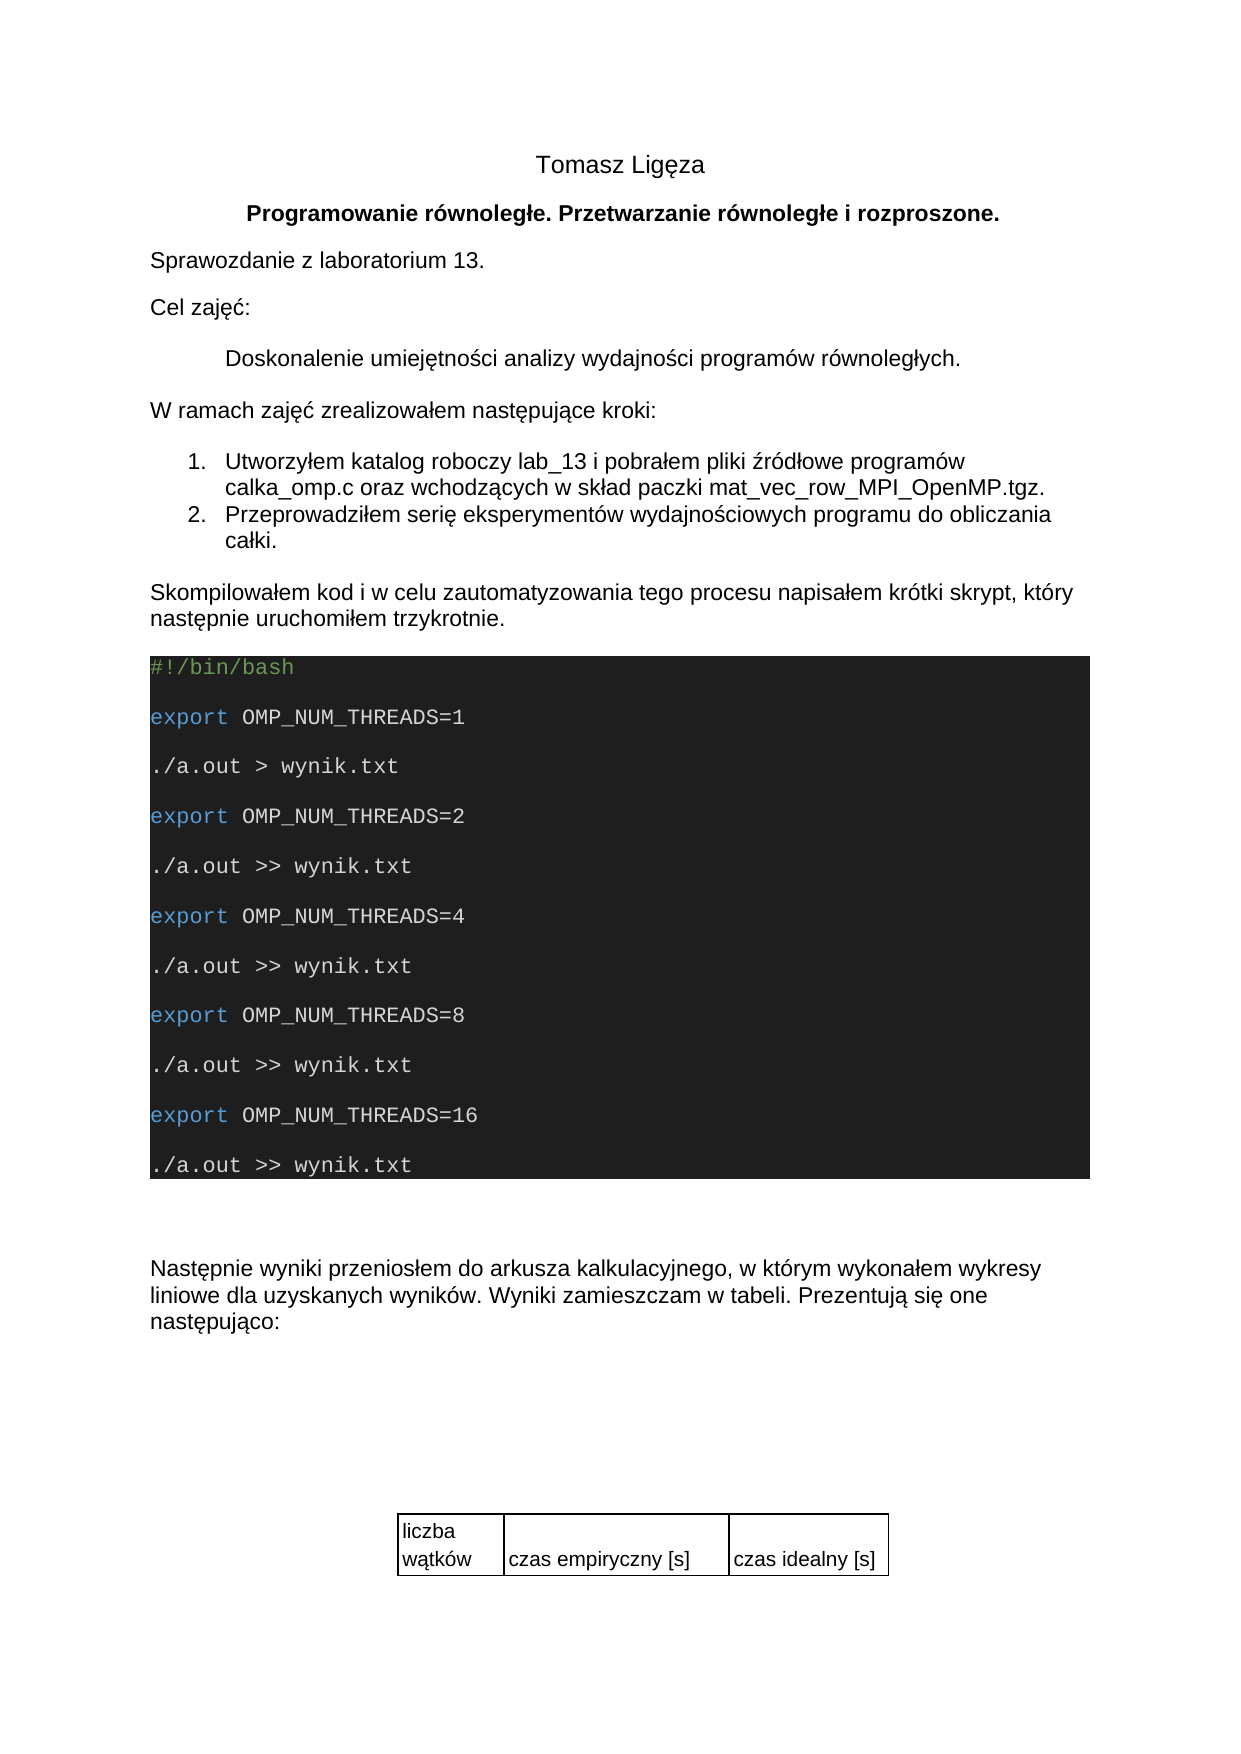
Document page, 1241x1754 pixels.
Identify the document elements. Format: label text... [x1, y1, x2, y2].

text Następnie wyniki przeniosłem do arkusza kalkulacyjnego, w którym wykonałem wykresy liniowe dla uzyskanych wyników. Wyniki zamieszczam w tabeli. Prezentują się one następująco: [150, 1255, 1090, 1334]
text Tomasz Ligęza [150, 150, 1090, 179]
list Utworzyłem katalog roboczy lab_13 i pobrałem pliki źródłowe programów calka_omp.c oraz wchodzących w skład paczki mat_vec_row_MPI_OpenMP.tgz. [187, 448, 1090, 501]
text ./a.out >> wynik.txt [150, 955, 1090, 980]
text ./a.out > wynik.txt [150, 756, 1090, 781]
text Programowanie równoległe. Przetwarzanie równoległe i rozproszone. [150, 199, 1090, 226]
text ./a.out >> wynik.txt [150, 855, 1090, 880]
text #!/bin/bash [150, 656, 1090, 681]
table_header liczba wątków [399, 1515, 503, 1575]
list Przeprowadziłem serię eksperymentów wydajnościowych programu do obliczania całki. [187, 501, 1090, 553]
text Cel zajęć: [150, 294, 1090, 320]
text Sprawozdanie z laboratorium 13. [150, 247, 1090, 273]
text export OMP_NUM_THREADS=2 [150, 806, 1090, 830]
text W ramach zajęć zrealizowałem następujące kroki: [150, 397, 1090, 423]
text ./a.out >> wynik.txt [150, 1054, 1090, 1079]
text export OMP_NUM_THREADS=4 [150, 905, 1090, 930]
text ./a.out >> wynik.txt [150, 1154, 1090, 1179]
text export OMP_NUM_THREADS=16 [150, 1104, 1090, 1129]
table_header czas idealny [s] [730, 1515, 888, 1575]
text export OMP_NUM_THREADS=1 [150, 706, 1090, 731]
text Skompilowałem kod i w celu zautomatyzowania tego procesu napisałem krótki skrypt, który następnie uruchomiłem trzykrotnie. [150, 578, 1090, 631]
text Doskonalenie umiejętności analizy wydajności programów równoległych. [150, 345, 1090, 372]
table_header czas empiryczny [s] [505, 1515, 728, 1575]
text export OMP_NUM_THREADS=8 [150, 1005, 1090, 1029]
